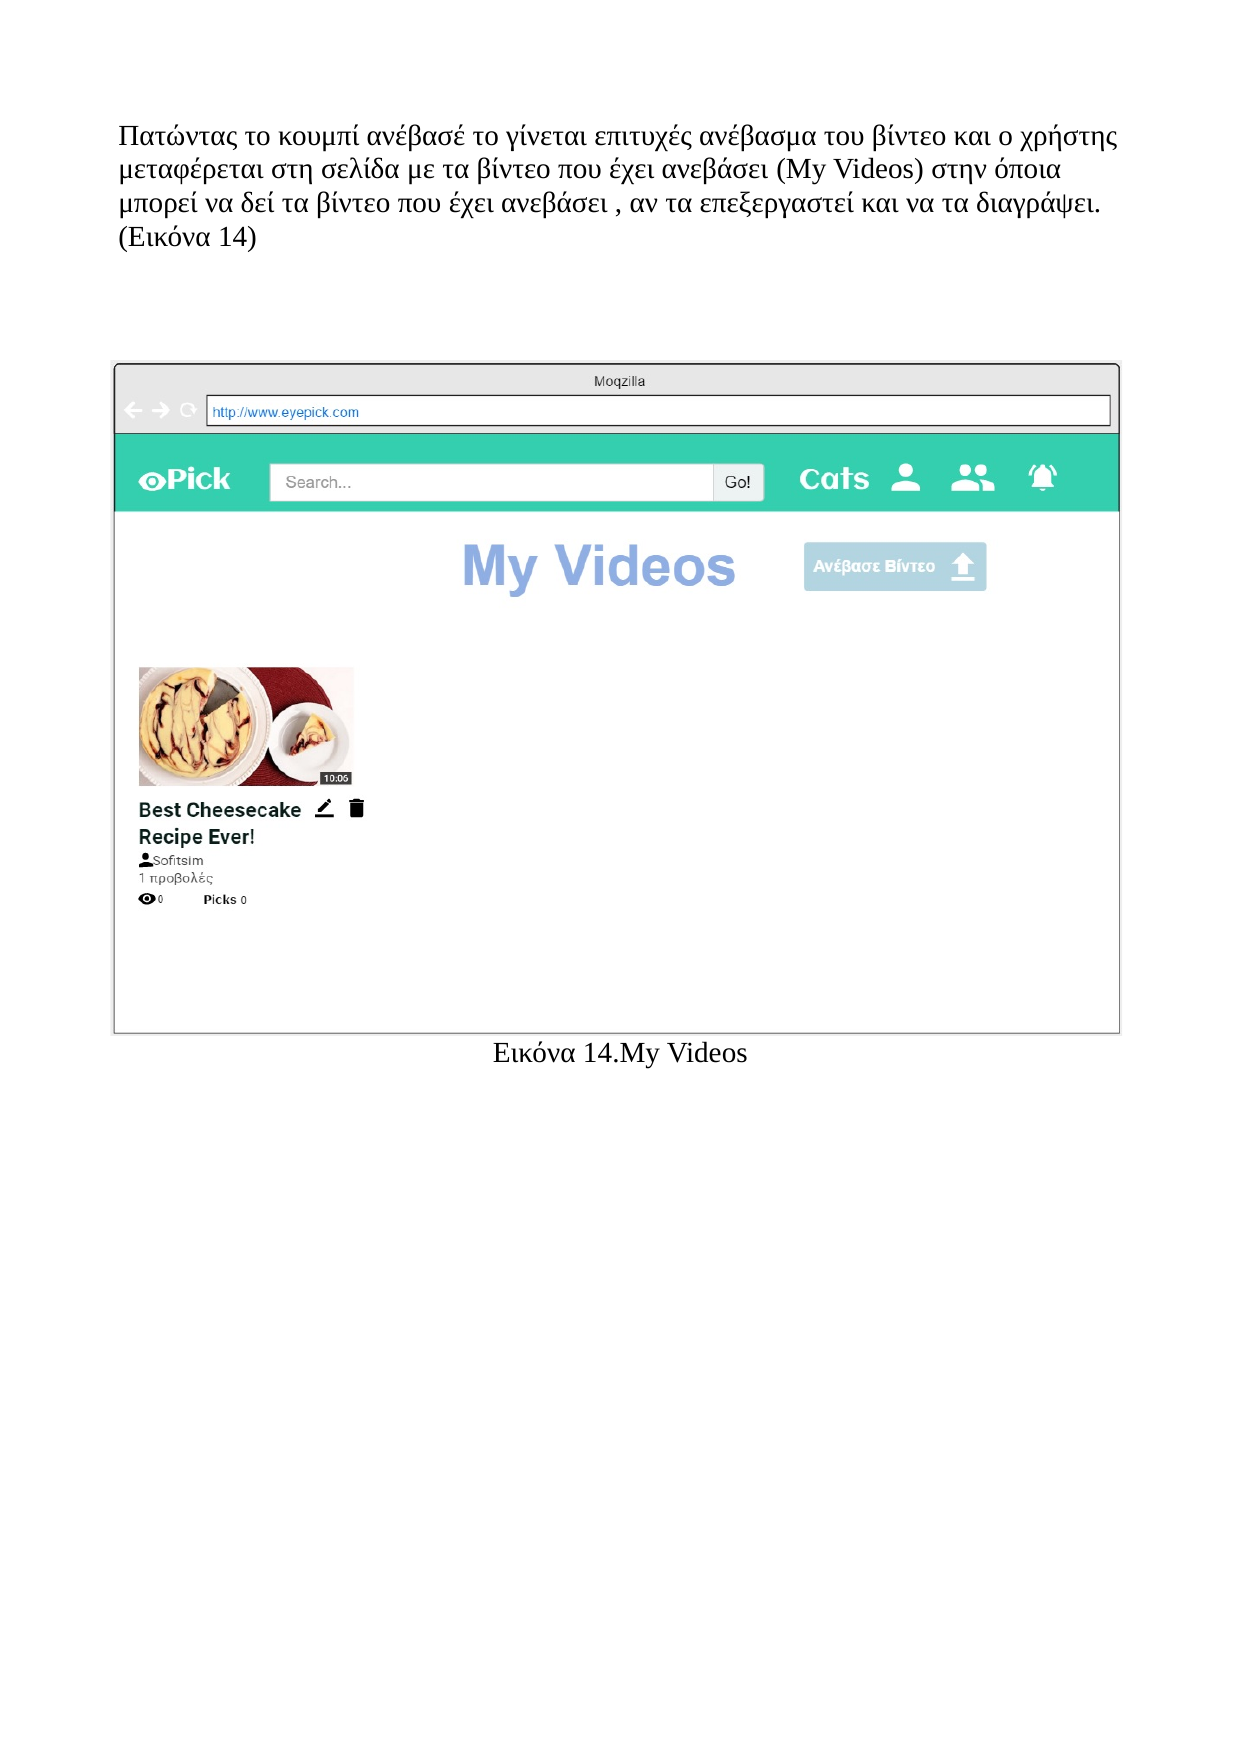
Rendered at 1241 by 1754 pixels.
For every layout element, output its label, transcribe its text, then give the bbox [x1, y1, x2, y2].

text Εικόνα 14.My Videos [118, 1036, 1122, 1069]
text (Εικόνα 14) [118, 219, 1122, 252]
text Πατώντας το κουμπί ανέβασέ το γίνεται επιτυχές ανέβασμα του βίντεο και ο χρήστης μεταφέρεται στη σελίδα με τα βίντεο που έχει ανεβάσει (My Videos) στην όποια μπορεί να δεί τα βίντεο που έχει ανεβάσει , αν τα επεξεργαστεί και να τα διαγράψει. [118, 118, 1122, 219]
text [118, 353, 1122, 360]
picture [110, 360, 1123, 1036]
